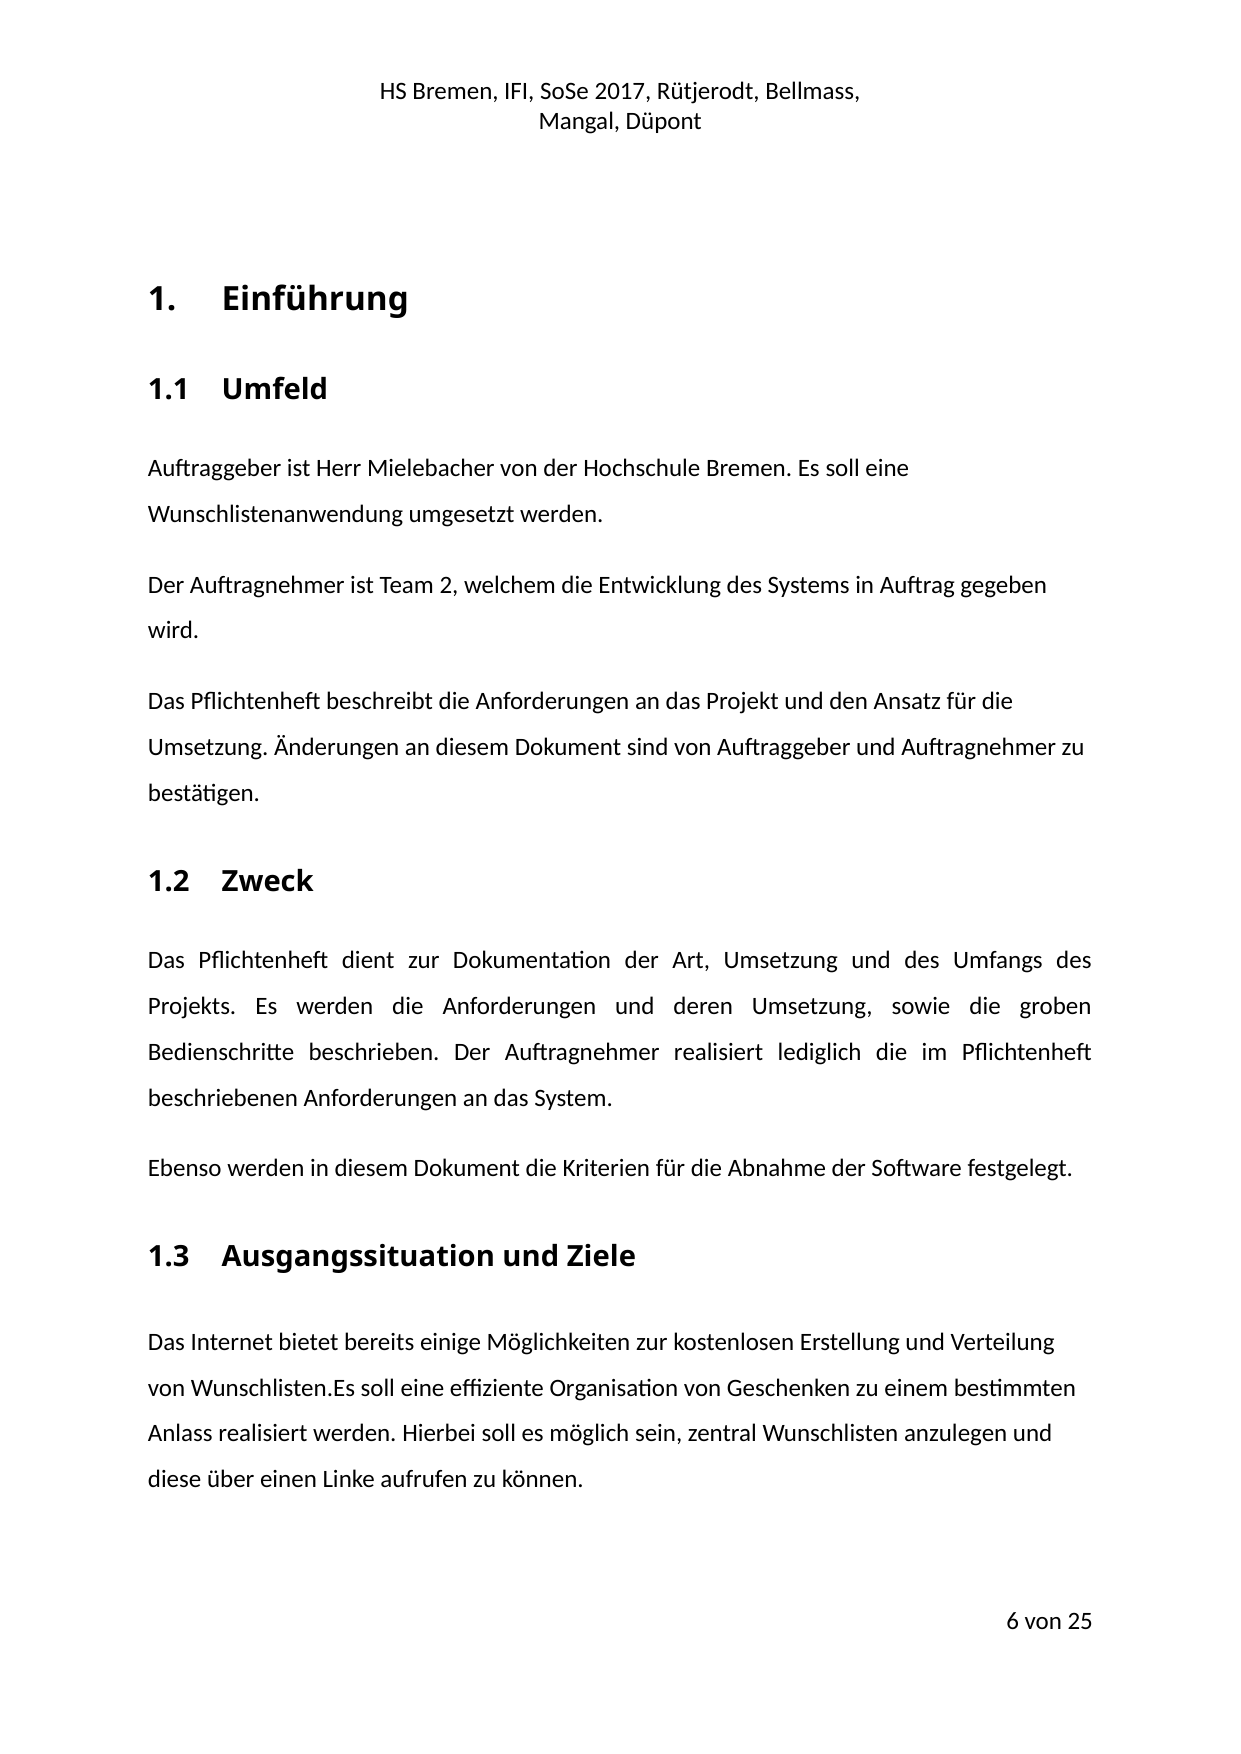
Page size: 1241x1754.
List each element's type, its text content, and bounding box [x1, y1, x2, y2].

subtitle 1.1 Umfeld [148, 368, 1093, 408]
text Ebenso werden in diesem Dokument die Kriterien für die Abnahme der Software festgelegt. [148, 1152, 1093, 1183]
subtitle 1. Einführung [148, 275, 1093, 320]
text Der Auftragnehmer ist Team 2, welchem die Entwicklung des Systems in Auftrag gegeben wird. [148, 569, 1093, 645]
subtitle 1.2 Zweck [148, 860, 1093, 900]
text Das Pflichtenheft beschreibt die Anforderungen an das Projekt und den Ansatz für die Umsetzung. Änderungen an diesem Dokument sind von Auftraggeber und Auftragnehmer zu bestätigen. [148, 685, 1093, 807]
subtitle 1.3 Ausgangssituation und Ziele [148, 1236, 1093, 1275]
text Das Internet bietet bereits einige Möglichkeiten zur kostenlosen Erstellung und Verteilung von Wunschlisten.Es soll eine effiziente Organisation von Geschenken zu einem bestimmten Anlass realisiert werden. Hierbei soll es möglich sein, zentral Wunschlisten anzulegen und diese über einen Linke aufrufen zu können. [148, 1326, 1093, 1494]
text Auftraggeber ist Herr Mielebacher von der Hochschule Bremen. Es soll eine Wunschlistenanwendung umgesetzt werden. [148, 452, 1093, 529]
text Das Pflichtenheft dient zur Dokumentation der Art, Umsetzung und des Umfangs des Projekts. Es werden die Anforderungen und deren Umsetzung, sowie die groben Bedienschritte beschrieben. Der Auftragnehmer realisiert lediglich die im Pflichtenheft beschriebenen Anforderungen an das System. [148, 944, 1093, 1112]
